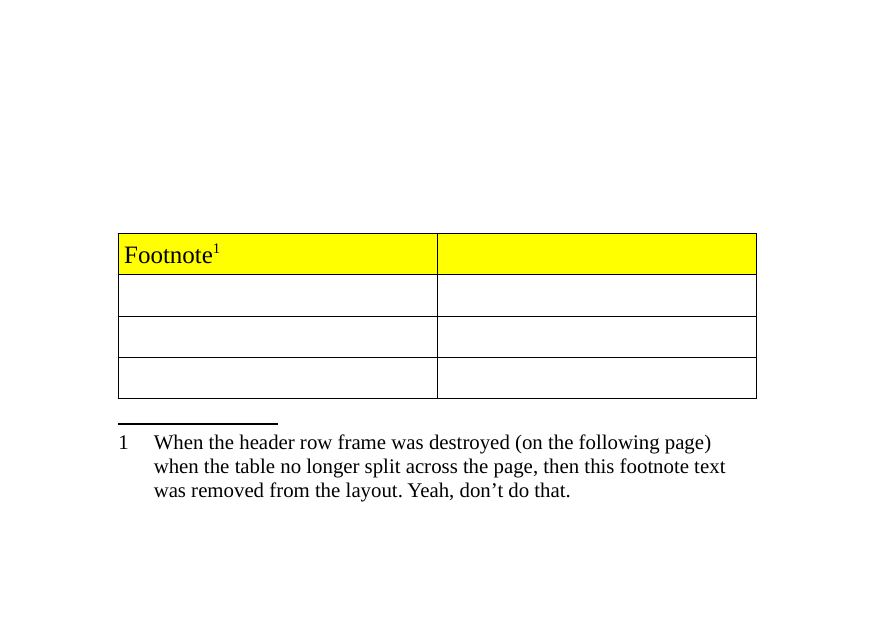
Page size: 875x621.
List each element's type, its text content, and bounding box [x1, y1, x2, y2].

table_cell [438, 275, 756, 316]
table_header [438, 234, 756, 274]
table_cell [119, 317, 437, 357]
table_cell [119, 275, 437, 316]
table_cell [119, 358, 437, 398]
table_cell [438, 317, 756, 357]
table_cell [438, 358, 756, 398]
table_header Footnote [119, 234, 437, 274]
